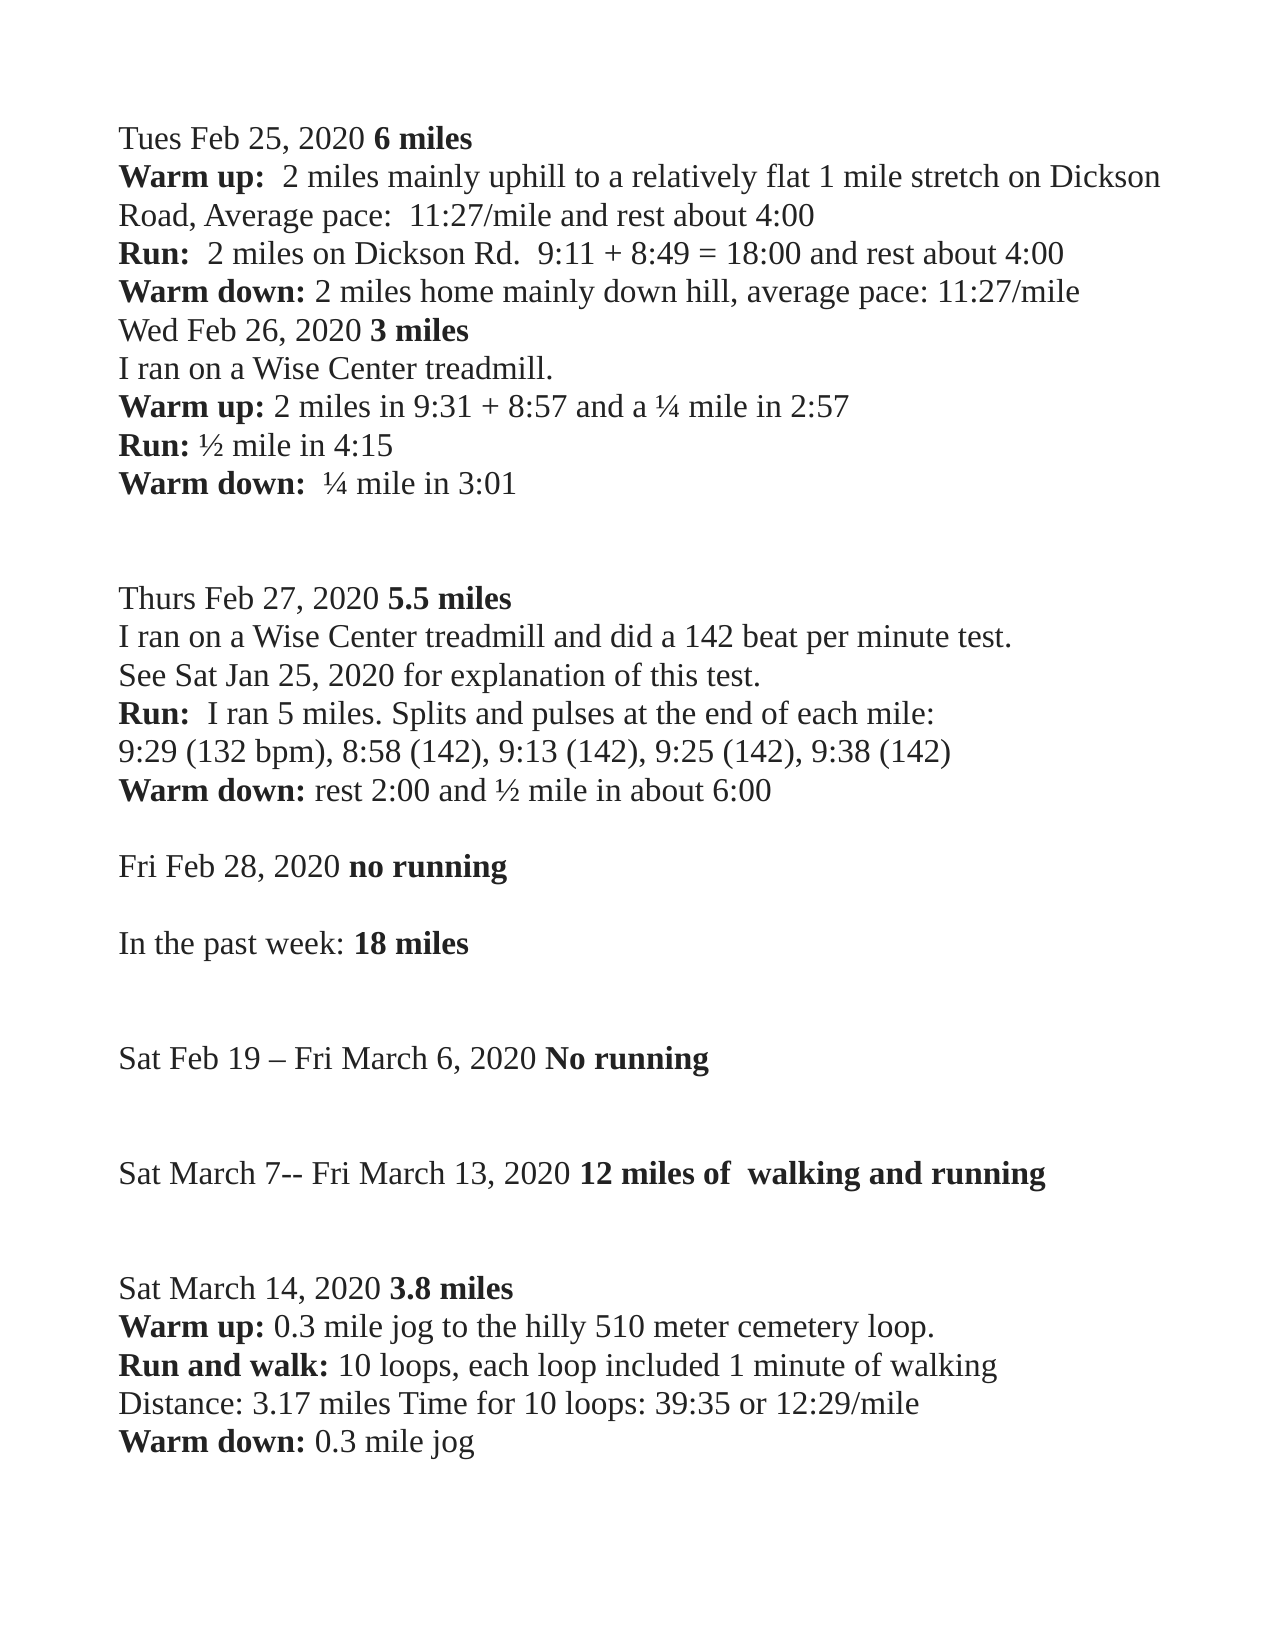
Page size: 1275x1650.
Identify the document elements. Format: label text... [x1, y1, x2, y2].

text Run and walk: 10 loops, each loop included 1 minute of walking [118, 1345, 1161, 1383]
text Tues Feb 25, 2020 6 miles [118, 118, 1161, 156]
text Sat Feb 19 – Fri March 6, 2020 No running [118, 1038, 1161, 1076]
text Warm up: 2 miles in 9:31 + 8:57 and a ¼ mile in 2:57 [118, 386, 1161, 425]
text See Sat Jan 25, 2020 for explanation of this test. [118, 655, 1161, 693]
text Warm down: 0.3 mile jog [118, 1421, 1161, 1460]
text I ran on a Wise Center treadmill. [118, 348, 1161, 386]
text I ran on a Wise Center treadmill and did a 142 beat per minute test. [118, 616, 1161, 655]
text Sat March 14, 2020 3.8 miles [118, 1268, 1161, 1306]
text Fri Feb 28, 2020 no running [118, 846, 1161, 885]
text Run: 2 miles on Dickson Rd. 9:11 + 8:49 = 18:00 and rest about 4:00 [118, 233, 1161, 271]
text Distance: 3.17 miles Time for 10 loops: 39:35 or 12:29/mile [118, 1383, 1161, 1421]
text Warm down: rest 2:00 and ½ mile in about 6:00 [118, 770, 1161, 808]
text Run: I ran 5 miles. Splits and pulses at the end of each mile: [118, 693, 1161, 731]
text Thurs Feb 27, 2020 5.5 miles [118, 578, 1161, 616]
text Wed Feb 26, 2020 3 miles [118, 310, 1161, 348]
text In the past week: 18 miles [118, 923, 1161, 961]
text Warm up: 2 miles mainly uphill to a relatively flat 1 mile stretch on Dickson Road, Average pace: 11:27/mile and rest about 4:00 [118, 156, 1161, 233]
text Run: ½ mile in 4:15 [118, 425, 1161, 463]
text 9:29 (132 bpm), 8:58 (142), 9:13 (142), 9:25 (142), 9:38 (142) [118, 731, 1161, 770]
text Warm down: ¼ mile in 3:01 [118, 463, 1161, 501]
text Sat March 7-- Fri March 13, 2020 12 miles of walking and running [118, 1153, 1161, 1191]
text Warm up: 0.3 mile jog to the hilly 510 meter cemetery loop. [118, 1306, 1161, 1345]
text Warm down: 2 miles home mainly down hill, average pace: 11:27/mile [118, 271, 1161, 310]
